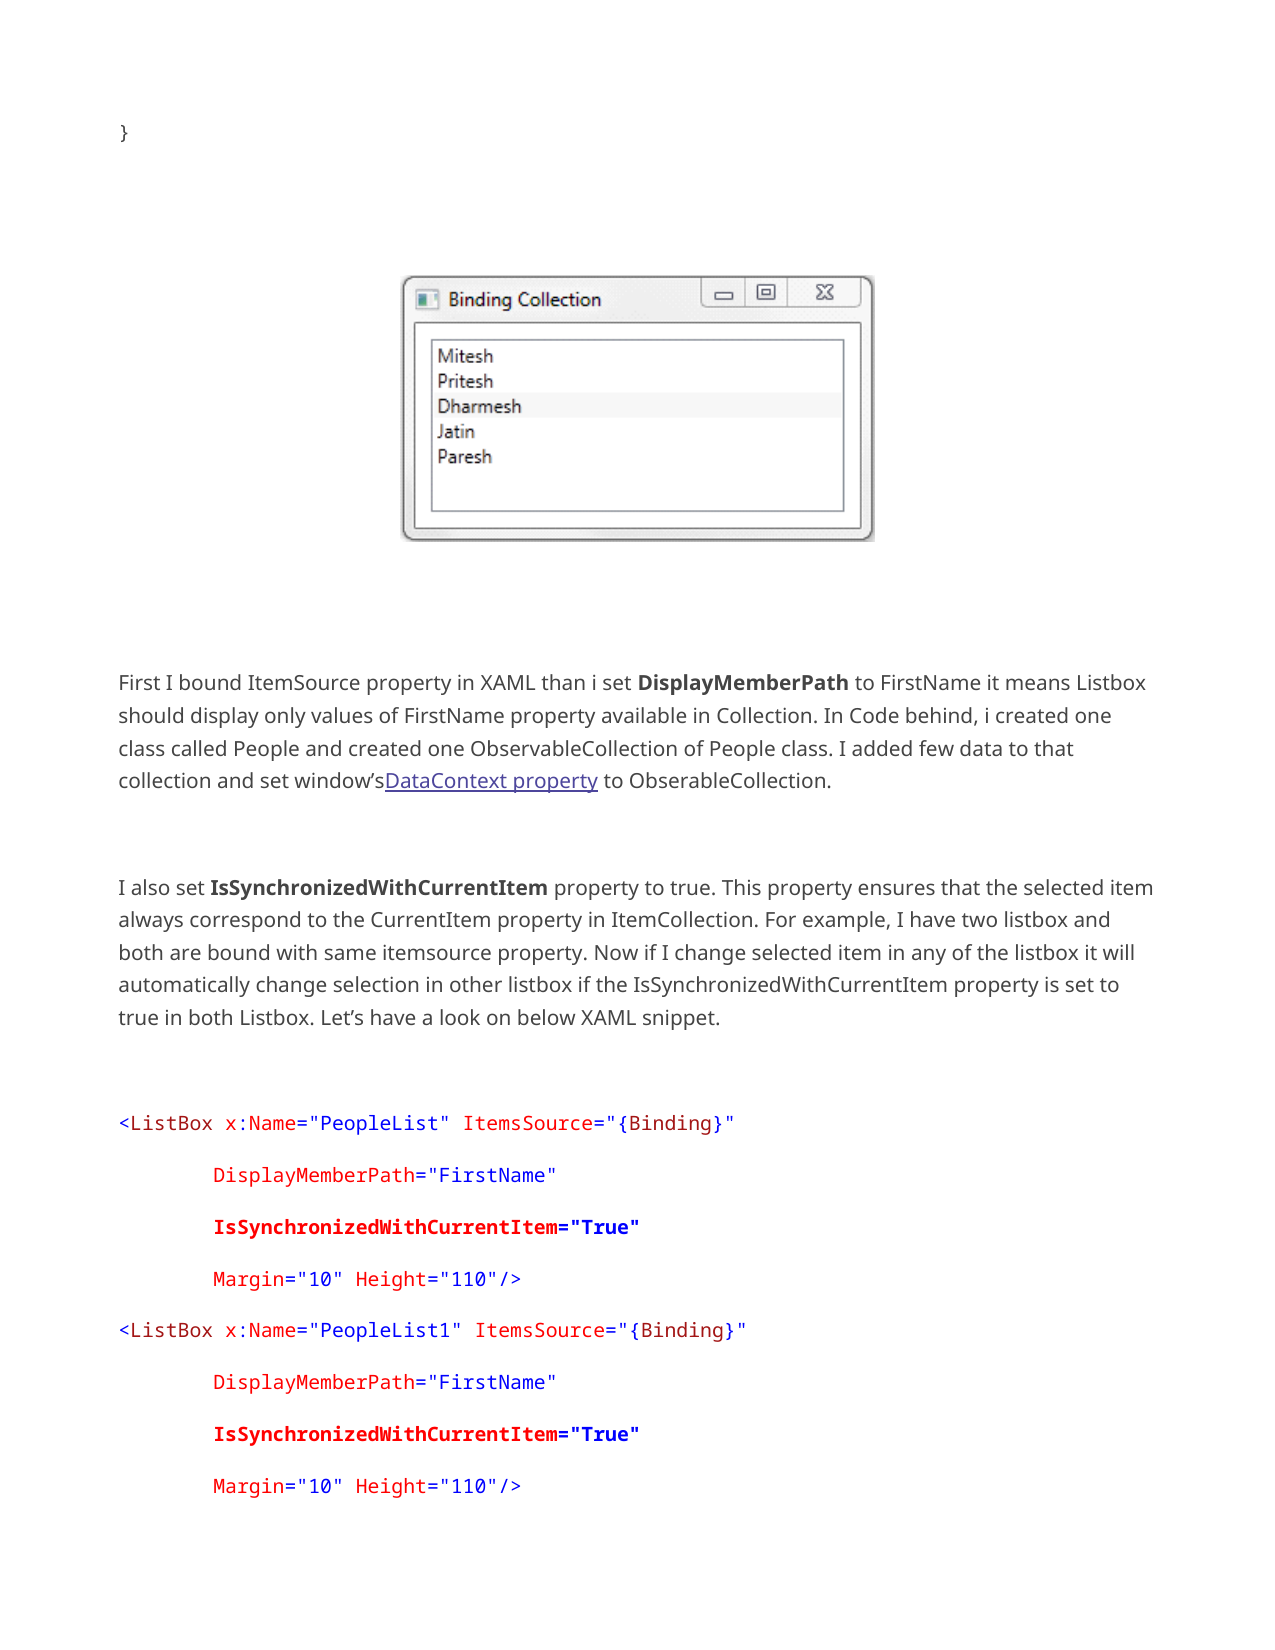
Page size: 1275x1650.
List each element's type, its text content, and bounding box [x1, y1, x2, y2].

text IsSynchronizedWithCurrentItem="True" [118, 1420, 1157, 1447]
text <ListBox x:Name="PeopleList1" ItemsSource="{Binding}" [118, 1317, 1157, 1344]
text Margin="10" Height="110"/> [118, 1472, 1157, 1499]
text DisplayMemberPath="FirstName" [118, 1368, 1157, 1395]
text Margin="10" Height="110"/> [118, 1265, 1157, 1292]
text First I bound ItemSource property in XAML than i set DisplayMemberPath to FirstName it means Listbox should display only values of FirstName property available in Collection. In Code behind, i created one class called People and created one ObservableCollection of People class. I added few data to that collection and set window’sDataContext property to ObserableCollection. [118, 668, 1157, 795]
text IsSynchronizedWithCurrentItem="True" [118, 1213, 1157, 1240]
text I also set IsSynchronizedWithCurrentItem property to true. This property ensures that the selected item always correspond to the CurrentItem property in ItemCollection. For example, I have two listbox and both are bound with same itemsource property. Now if I change selected item in any of the listbox it will automatically change selection in other listbox if the IsSynchronizedWithCurrentItem property is set to true in both Listbox. Let’s have a look on below XAML snippet. [118, 873, 1157, 1032]
text <ListBox x:Name="PeopleList" ItemsSource="{Binding}" [118, 1109, 1157, 1137]
text } [118, 118, 1157, 145]
text DisplayMemberPath="FirstName" [118, 1161, 1157, 1188]
